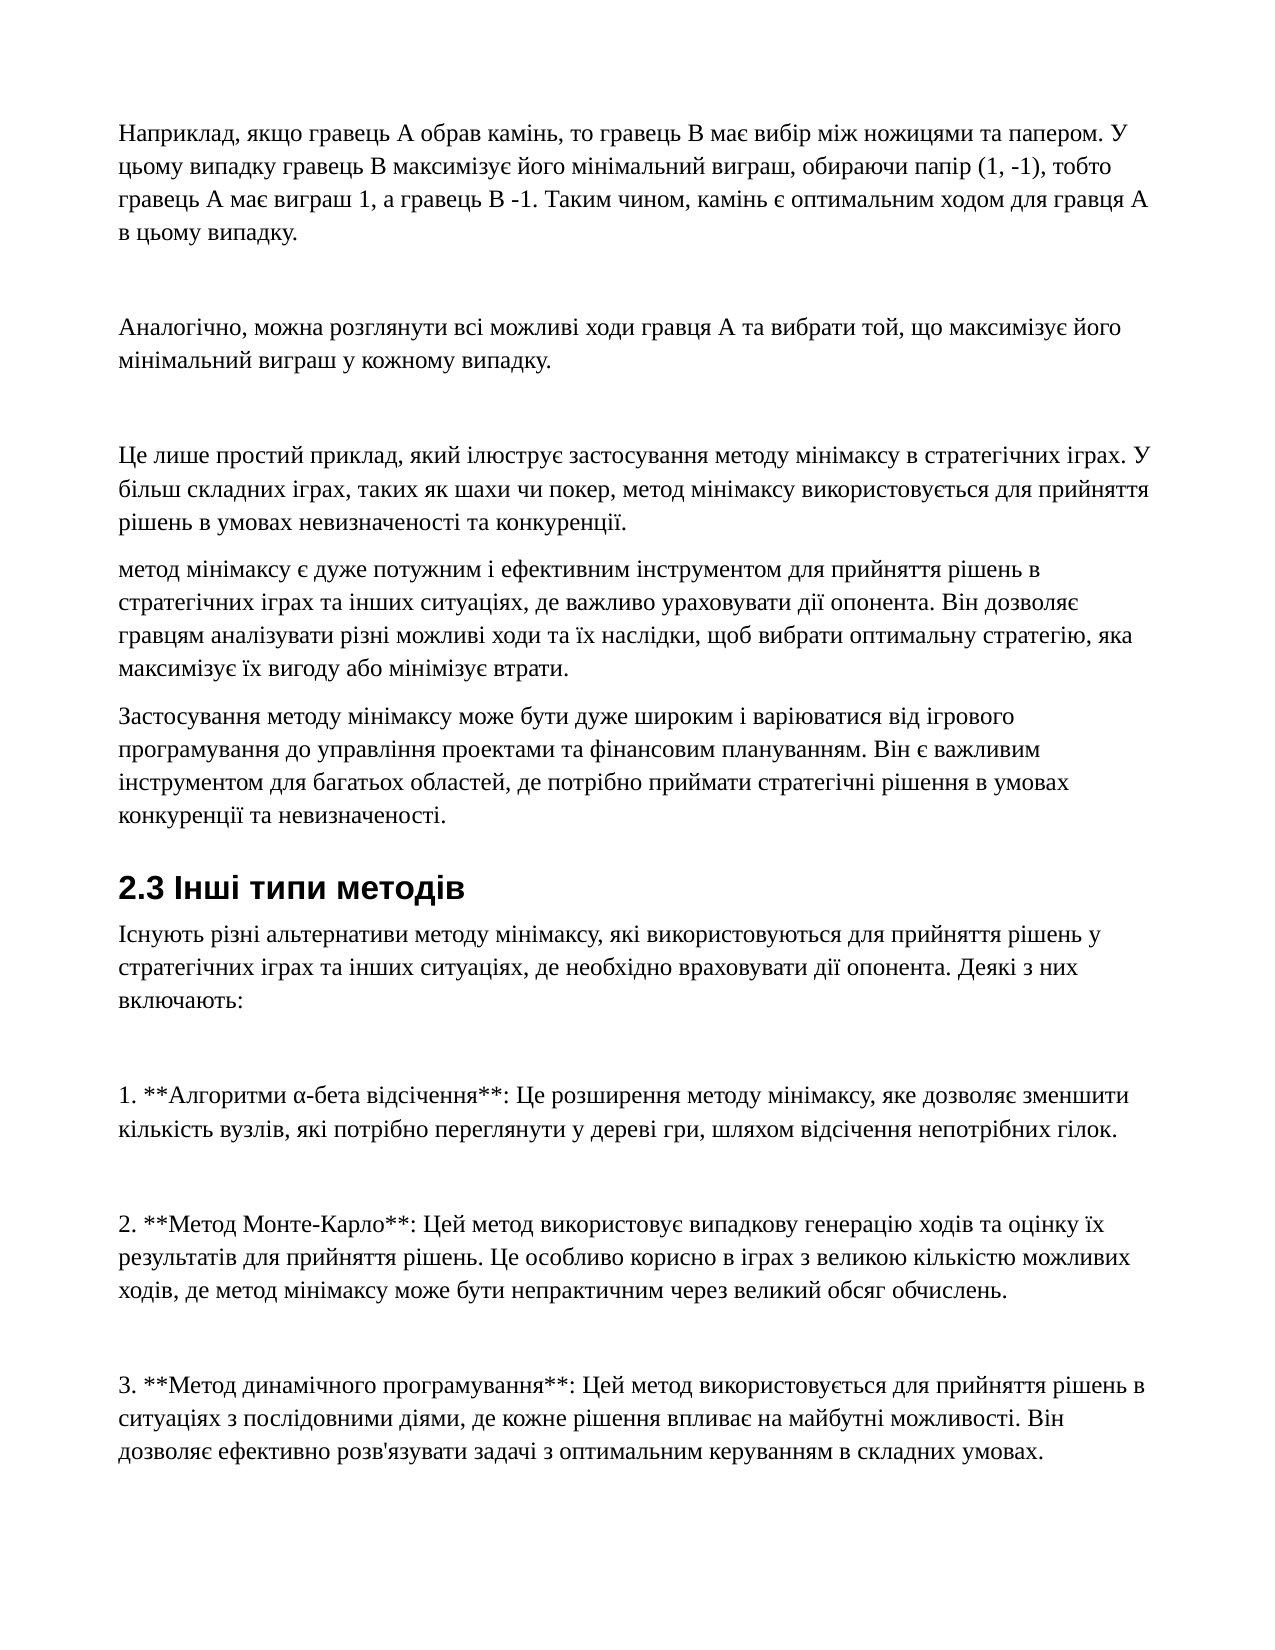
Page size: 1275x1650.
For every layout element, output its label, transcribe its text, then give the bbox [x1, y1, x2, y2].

text 2. **Метод Монте-Карло**: Цей метод використовує випадкову генерацію ходів та оцінку їх результатів для прийняття рішень. Це особливо корисно в іграх з великою кількістю можливих ходів, де метод мінімаксу може бути непрактичним через великий обсяг обчислень. [118, 1209, 1157, 1304]
text Аналогічно, можна розглянути всі можливі ходи гравця А та вибрати той, що максимізує його мінімальний виграш у кожному випадку. [118, 312, 1157, 374]
subtitle 2.3 Інші типи методів [118, 868, 1157, 907]
text Це лише простий приклад, який ілюструє застосування методу мінімаксу в стратегічних іграх. У більш складних іграх, таких як шахи чи покер, метод мінімаксу використовується для прийняття рішень в умовах невизначеності та конкуренції. [118, 441, 1157, 535]
text 1. **Алгоритми α-бета відсічення**: Це розширення методу мінімаксу, яке дозволяє зменшити кількість вузлів, які потрібно переглянути у дереві гри, шляхом відсічення непотрібних гілок. [118, 1081, 1157, 1142]
text 3. **Метод динамічного програмування**: Цей метод використовується для прийняття рішень в ситуаціях з послідовними діями, де кожне рішення впливає на майбутні можливості. Він дозволяє ефективно розв'язувати задачі з оптимальним керуванням в складних умовах. [118, 1370, 1157, 1465]
text метод мінімаксу є дуже потужним і ефективним інструментом для прийняття рішень в стратегічних іграх та інших ситуаціях, де важливо ураховувати дії опонента. Він дозволяє гравцям аналізувати різні можливі ходи та їх наслідки, щоб вибрати оптимальну стратегію, яка максимізує їх вигоду або мінімізує втрати. [118, 554, 1157, 682]
text Наприклад, якщо гравець А обрав камінь, то гравець В має вибір між ножицями та папером. У цьому випадку гравець В максимізує його мінімальний виграш, обираючи папір (1, -1), тобто гравець А має виграш 1, а гравець В -1. Таким чином, камінь є оптимальним ходом для гравця А в цьому випадку. [118, 118, 1157, 246]
text Застосування методу мінімаксу може бути дуже широким і варіюватися від ігрового програмування до управління проектами та фінансовим плануванням. Він є важливим інструментом для багатьох областей, де потрібно приймати стратегічні рішення в умовах конкуренції та невизначеності. [118, 701, 1157, 829]
text Існують різні альтернативи методу мінімаксу, які використовуються для прийняття рішень у стратегічних іграх та інших ситуаціях, де необхідно враховувати дії опонента. Деякі з них включають: [118, 919, 1157, 1014]
